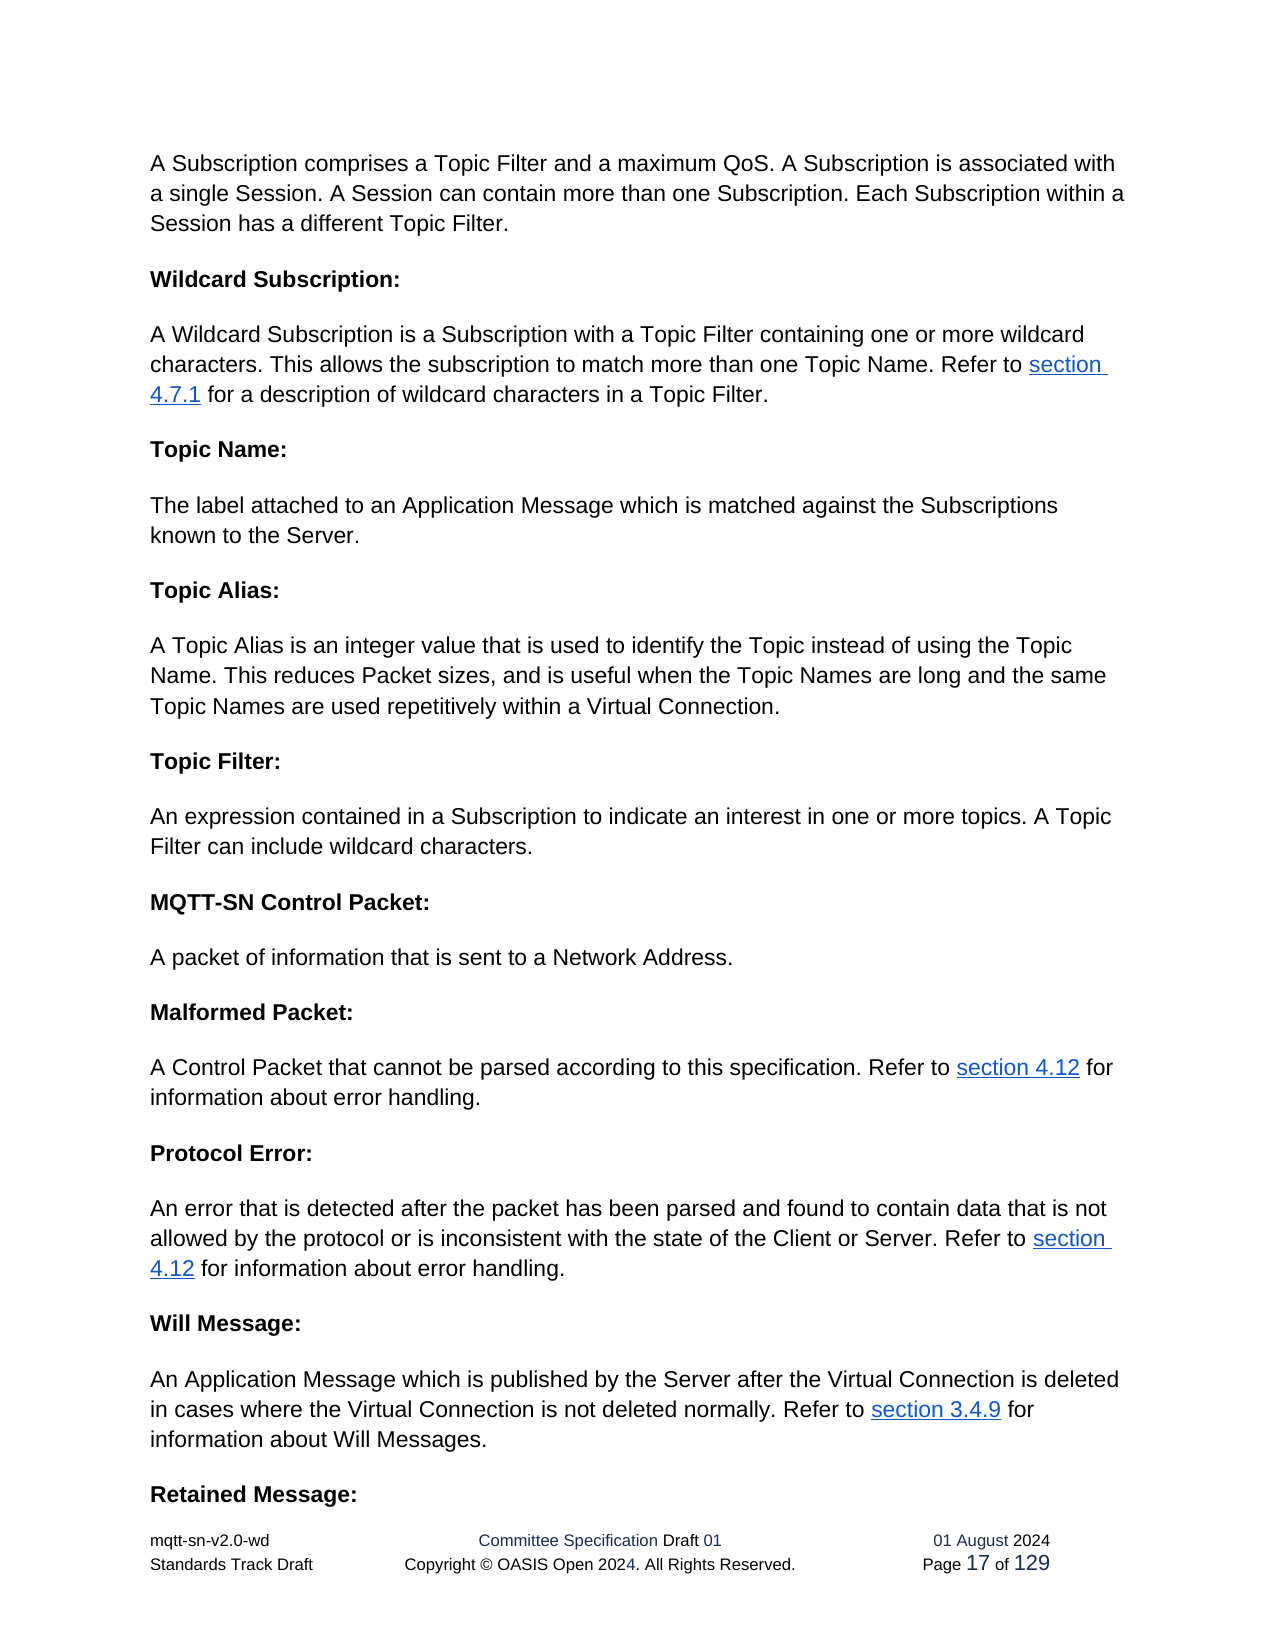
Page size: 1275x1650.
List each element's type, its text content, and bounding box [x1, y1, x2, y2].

text A Subscription comprises a Topic Filter and a maximum QoS. A Subscription is associated with a single Session. A Session can contain more than one Subscription. Each Subscription within a Session has a different Topic Filter. [150, 150, 1125, 237]
text Will Message: [150, 1310, 1125, 1337]
text MQTT-SN Control Packet: [150, 888, 1125, 915]
text An Application Message which is published by the Server after the Virtual Connection is deleted in cases where the Virtual Connection is not deleted normally. Refer to section 3.4.9 for information about Will Messages. [150, 1366, 1125, 1452]
text Topic Alias: [150, 577, 1125, 603]
text A Topic Alias is an integer value that is used to identify the Topic instead of using the Topic Name. This reduces Packet sizes, and is useful when the Topic Names are long and the same Topic Names are used repetitively within a Virtual Connection. [150, 632, 1125, 719]
text A Wildcard Subscription is a Subscription with a Topic Filter containing one or more wildcard characters. This allows the subscription to match more than one Topic Name. Refer to section 4.7.1 for a description of wildcard characters in a Topic Filter. [150, 321, 1125, 408]
text Protocol Error: [150, 1139, 1125, 1166]
text A Control Packet that cannot be parsed according to this specification. Refer to section 4.12 for information about error handling. [150, 1054, 1125, 1111]
text Topic Name: [150, 436, 1125, 463]
text Topic Filter: [150, 748, 1125, 774]
text Wildcard Subscription: [150, 266, 1125, 292]
text The label attached to an Application Message which is matched against the Subscriptions known to the Server. [150, 492, 1125, 548]
text An expression contained in a Subscription to indicate an interest in one or more topics. A Topic Filter can include wildcard characters. [150, 803, 1125, 860]
text A packet of information that is sent to a Network Address. [150, 944, 1125, 970]
text Malformed Packet: [150, 999, 1125, 1025]
text Retained Message: [150, 1481, 1125, 1508]
text An error that is detected after the packet has been parsed and found to contain data that is not allowed by the protocol or is inconsistent with the state of the Client or Server. Refer to section 4.12 for information about error handling. [150, 1195, 1125, 1282]
